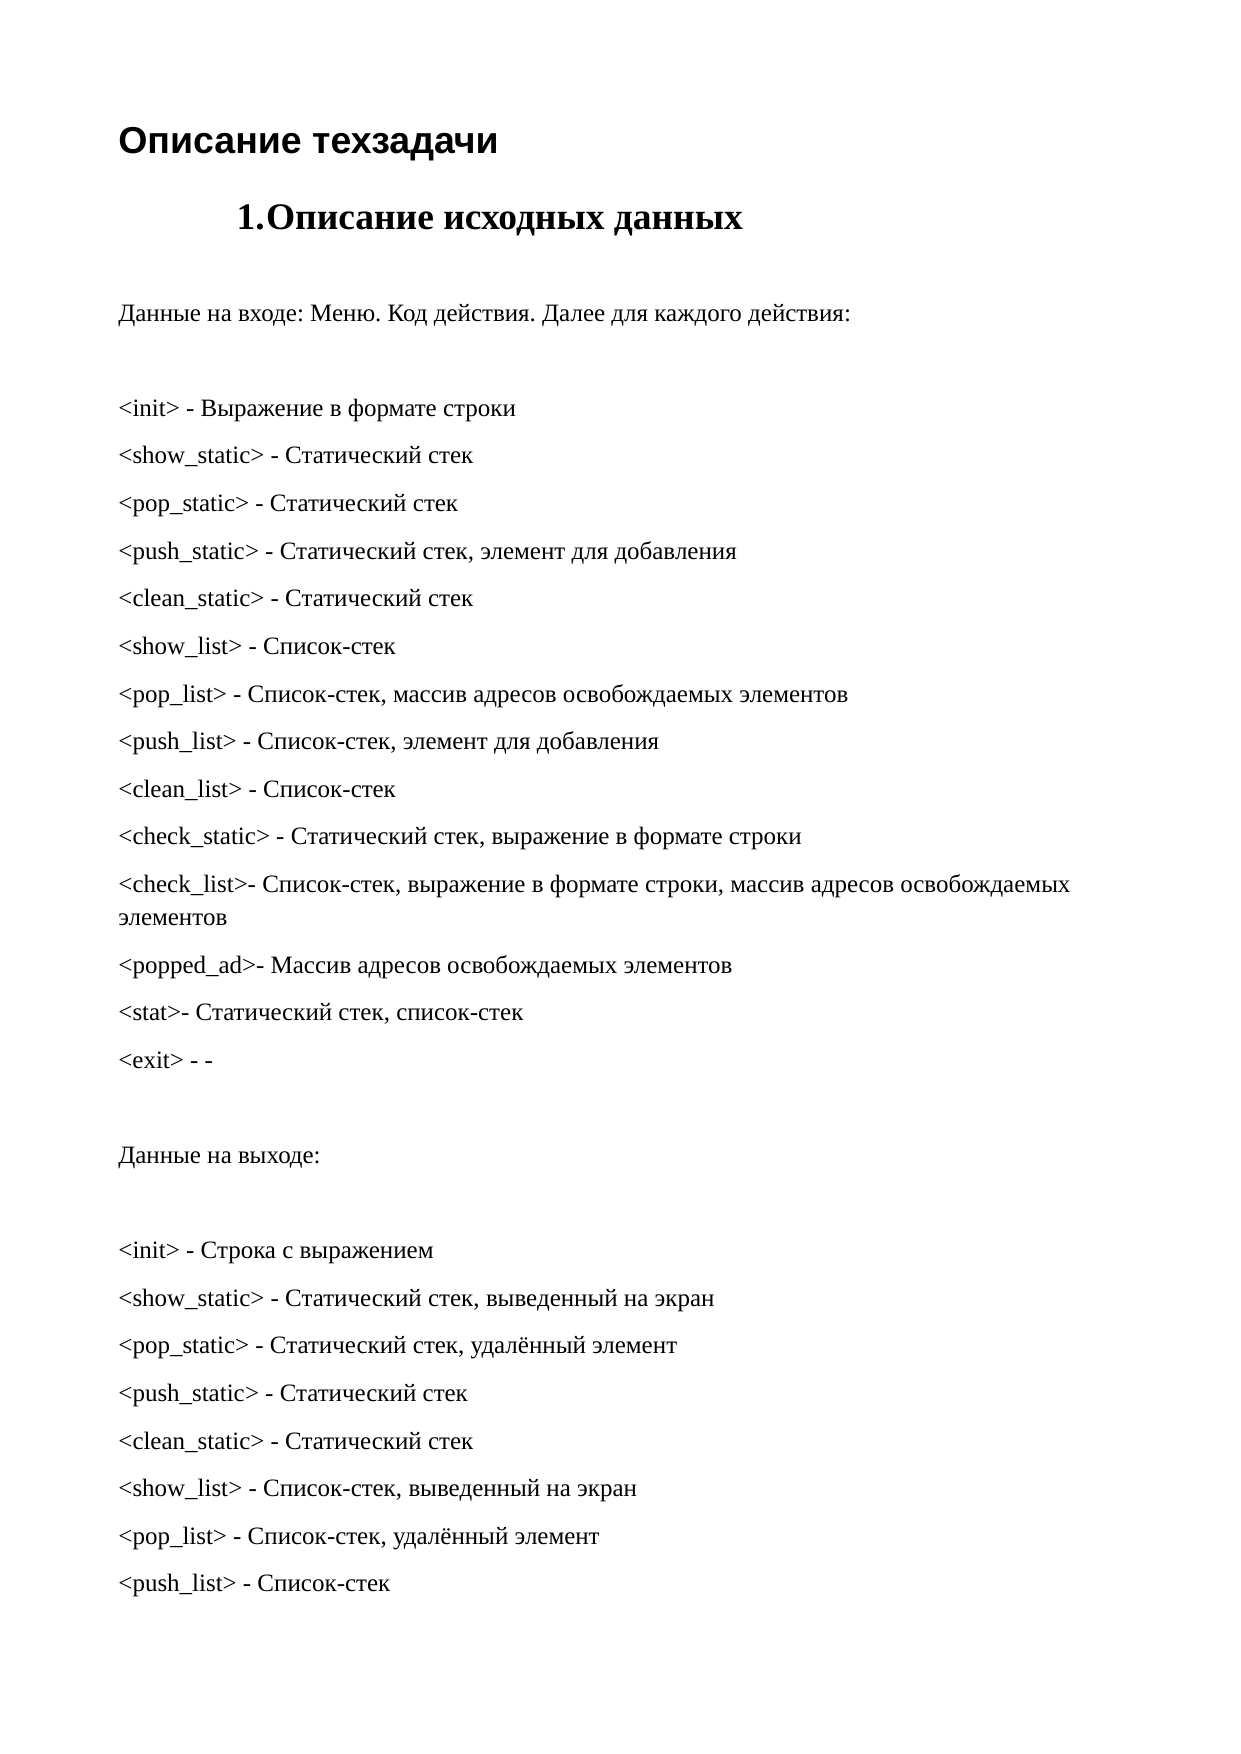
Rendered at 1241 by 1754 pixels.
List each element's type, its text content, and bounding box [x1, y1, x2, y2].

text <exit> - - [118, 1045, 1122, 1074]
text <pop_static> - Статический стек [118, 488, 1122, 517]
text <popped_ad>- Массив адресов освобождаемых элементов [118, 950, 1122, 978]
text <pop_list> - Список-стек, удалённый элемент [118, 1521, 1122, 1550]
text <clean_static> - Статический стек [118, 583, 1122, 612]
text Данные на выходе: [118, 1140, 1122, 1169]
text <stat>- Статический стек, список-стек [118, 997, 1122, 1026]
text <clean_static> - Статический стек [118, 1426, 1122, 1454]
text <show_static> - Статический стек [118, 441, 1122, 469]
text <show_list> - Список-стек [118, 631, 1122, 660]
text <init> - Выражение в формате строки [118, 393, 1122, 422]
text <init> - Строка с выражением [118, 1235, 1122, 1264]
text Данные на входе: Меню. Код действия. Далее для каждого действия: [118, 298, 1122, 327]
subtitle Описание техзадачи [118, 118, 1122, 161]
subtitle Описание исходных данных [236, 194, 1122, 238]
text <push_static> - Статический стек [118, 1378, 1122, 1407]
text <show_list> - Список-стек, выведенный на экран [118, 1473, 1122, 1502]
text <push_static> - Статический стек, элемент для добавления [118, 536, 1122, 564]
text <pop_list> - Список-стек, массив адресов освобождаемых элементов [118, 679, 1122, 707]
text <check_list>- Список-стек, выражение в формате строки, массив адресов освобождаемых элементов [118, 869, 1122, 931]
text <pop_static> - Статический стек, удалённый элемент [118, 1331, 1122, 1359]
text <push_list> - Список-стек, элемент для добавления [118, 726, 1122, 755]
text <push_list> - Список-стек [118, 1568, 1122, 1597]
text <check_static> - Статический стек, выражение в формате строки [118, 821, 1122, 850]
text <show_static> - Статический стек, выведенный на экран [118, 1283, 1122, 1312]
text <clean_list> - Список-стек [118, 774, 1122, 803]
